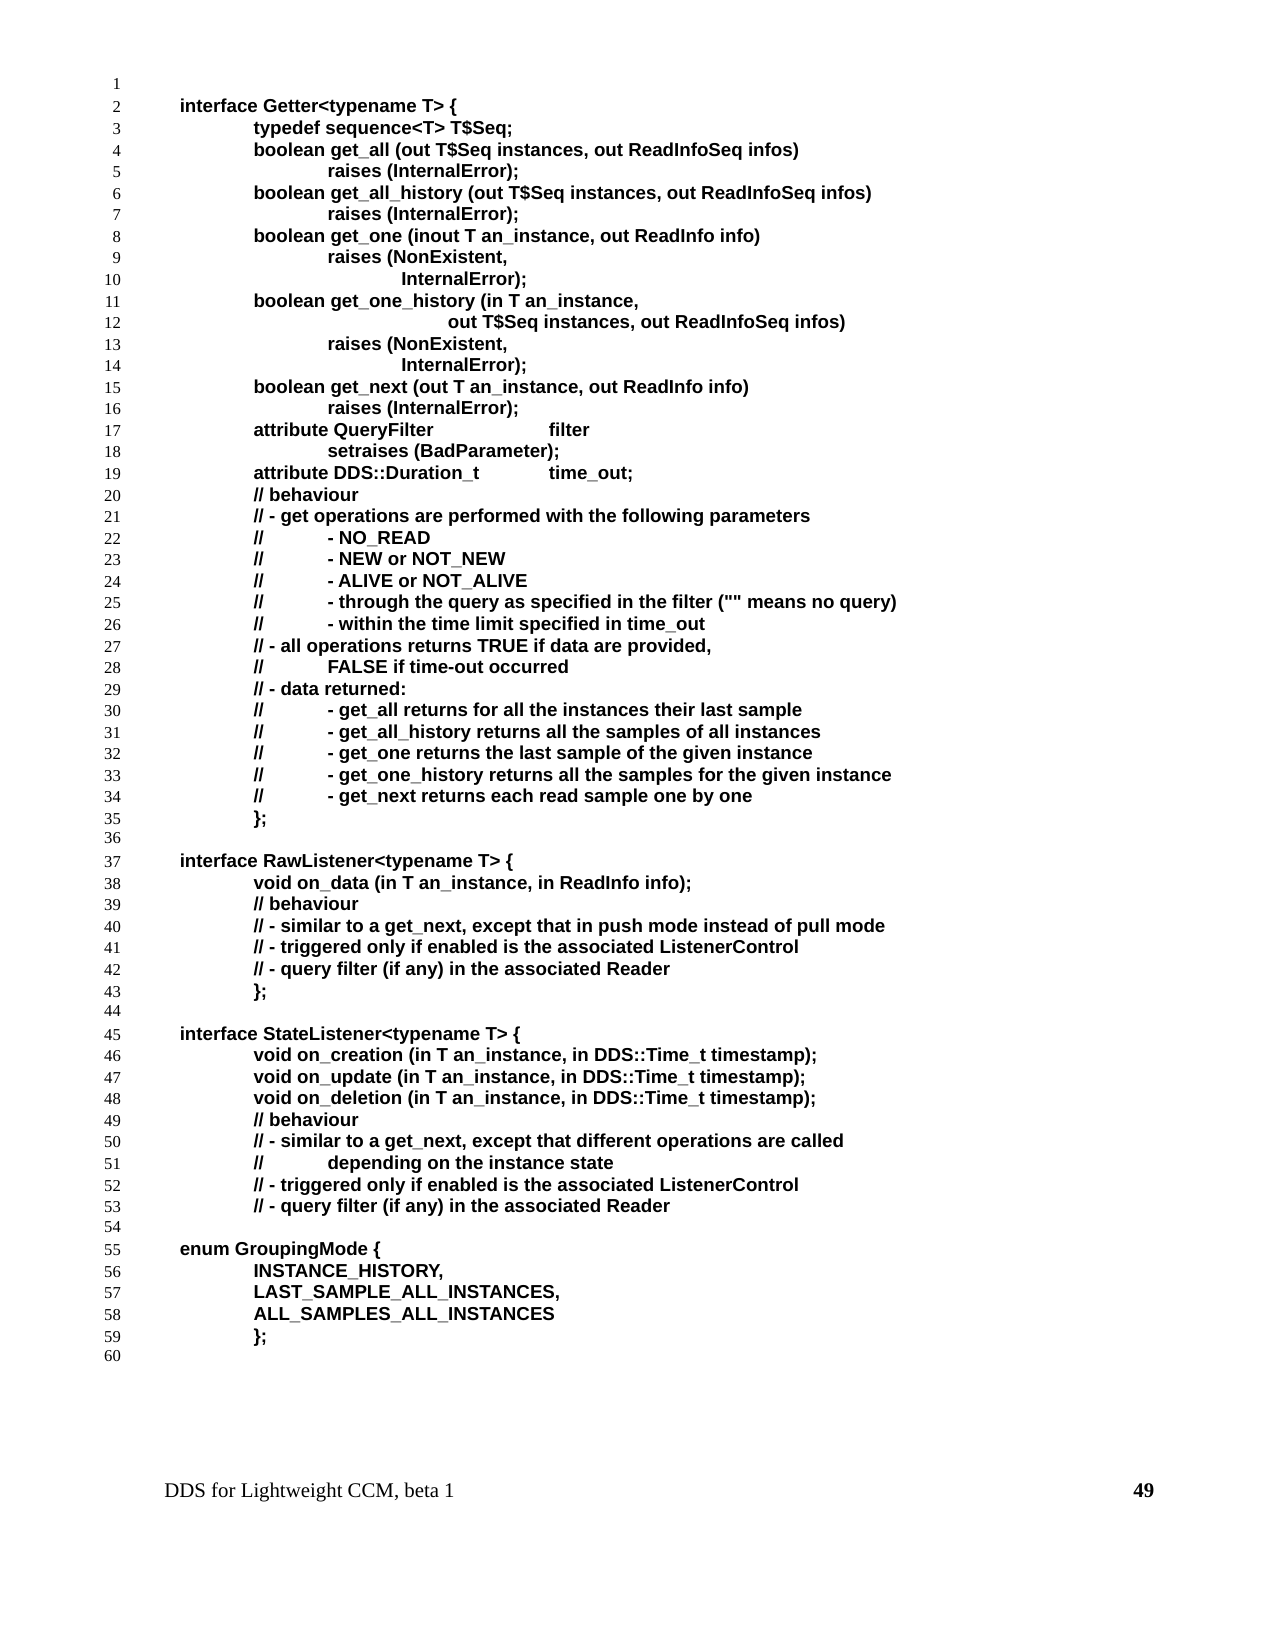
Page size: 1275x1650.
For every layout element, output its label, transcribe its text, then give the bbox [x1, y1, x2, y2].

text // - get_next returns each read sample one by one [179, 785, 1200, 807]
text raises (NonExistent, [179, 332, 1200, 354]
text out T$Seq instances, out ReadInfoSeq infos) [179, 311, 1200, 332]
text interface Getter<typename T> { [179, 95, 1200, 117]
text // FALSE if time-out occurred [179, 656, 1200, 677]
text raises (InternalError); [179, 203, 1200, 225]
text // - data returned: [179, 677, 1200, 699]
text void on_creation (in T an_instance, in DDS::Time_t timestamp); [179, 1044, 1200, 1066]
text // - get_all returns for all the instances their last sample [179, 699, 1200, 721]
text void on_deletion (in T an_instance, in DDS::Time_t timestamp); [179, 1087, 1200, 1109]
text // - NO_READ [179, 527, 1200, 548]
text ALL_SAMPLES_ALL_INSTANCES [179, 1303, 1200, 1324]
text // behaviour [179, 483, 1200, 505]
text // - get_one_history returns all the samples for the given instance [179, 764, 1200, 785]
text // - through the query as specified in the filter ("" means no query) [179, 591, 1200, 613]
text typedef sequence<T> T$Seq; [179, 117, 1200, 138]
text boolean get_one (inout T an_instance, out ReadInfo info) [179, 225, 1200, 246]
text boolean get_one_history (in T an_instance, [179, 289, 1200, 311]
text LAST_SAMPLE_ALL_INSTANCES, [179, 1281, 1200, 1303]
text boolean get_all_history (out T$Seq instances, out ReadInfoSeq infos) [179, 182, 1200, 203]
text attribute DDS::Duration_t time_out; [179, 462, 1200, 483]
text interface StateListener<typename T> { [179, 1022, 1200, 1044]
text interface RawListener<typename T> { [179, 850, 1200, 872]
text // - query filter (if any) in the associated Reader [179, 1195, 1200, 1217]
text INSTANCE_HISTORY, [179, 1260, 1200, 1281]
text // behaviour [179, 893, 1200, 915]
text raises (InternalError); [179, 397, 1200, 419]
text // - get_all_history returns all the samples of all instances [179, 721, 1200, 742]
text attribute QueryFilter filter [179, 419, 1200, 440]
text }; [179, 807, 1200, 828]
text void on_update (in T an_instance, in DDS::Time_t timestamp); [179, 1066, 1200, 1087]
text // - NEW or NOT_NEW [179, 548, 1200, 570]
text // behaviour [179, 1109, 1200, 1130]
text enum GroupingMode { [179, 1238, 1200, 1260]
text // - get_one returns the last sample of the given instance [179, 742, 1200, 764]
text boolean get_next (out T an_instance, out ReadInfo info) [179, 376, 1200, 397]
text // - within the time limit specified in time_out [179, 613, 1200, 634]
text setraises (BadParameter); [179, 440, 1200, 462]
text // - all operations returns TRUE if data are provided, [179, 634, 1200, 656]
text InternalError); [179, 354, 1200, 376]
text raises (InternalError); [179, 160, 1200, 182]
text // - similar to a get_next, except that different operations are called [179, 1130, 1200, 1152]
text // - triggered only if enabled is the associated ListenerControl [179, 936, 1200, 958]
text }; [179, 979, 1200, 1001]
text // - triggered only if enabled is the associated ListenerControl [179, 1173, 1200, 1195]
text }; [179, 1324, 1200, 1346]
text InternalError); [179, 268, 1200, 289]
text raises (NonExistent, [179, 246, 1200, 268]
text // - query filter (if any) in the associated Reader [179, 958, 1200, 979]
text void on_data (in T an_instance, in ReadInfo info); [179, 872, 1200, 893]
text boolean get_all (out T$Seq instances, out ReadInfoSeq infos) [179, 138, 1200, 160]
text // depending on the instance state [179, 1152, 1200, 1173]
text // - get operations are performed with the following parameters [179, 505, 1200, 527]
text // - similar to a get_next, except that in push mode instead of pull mode [179, 915, 1200, 936]
text // - ALIVE or NOT_ALIVE [179, 570, 1200, 591]
